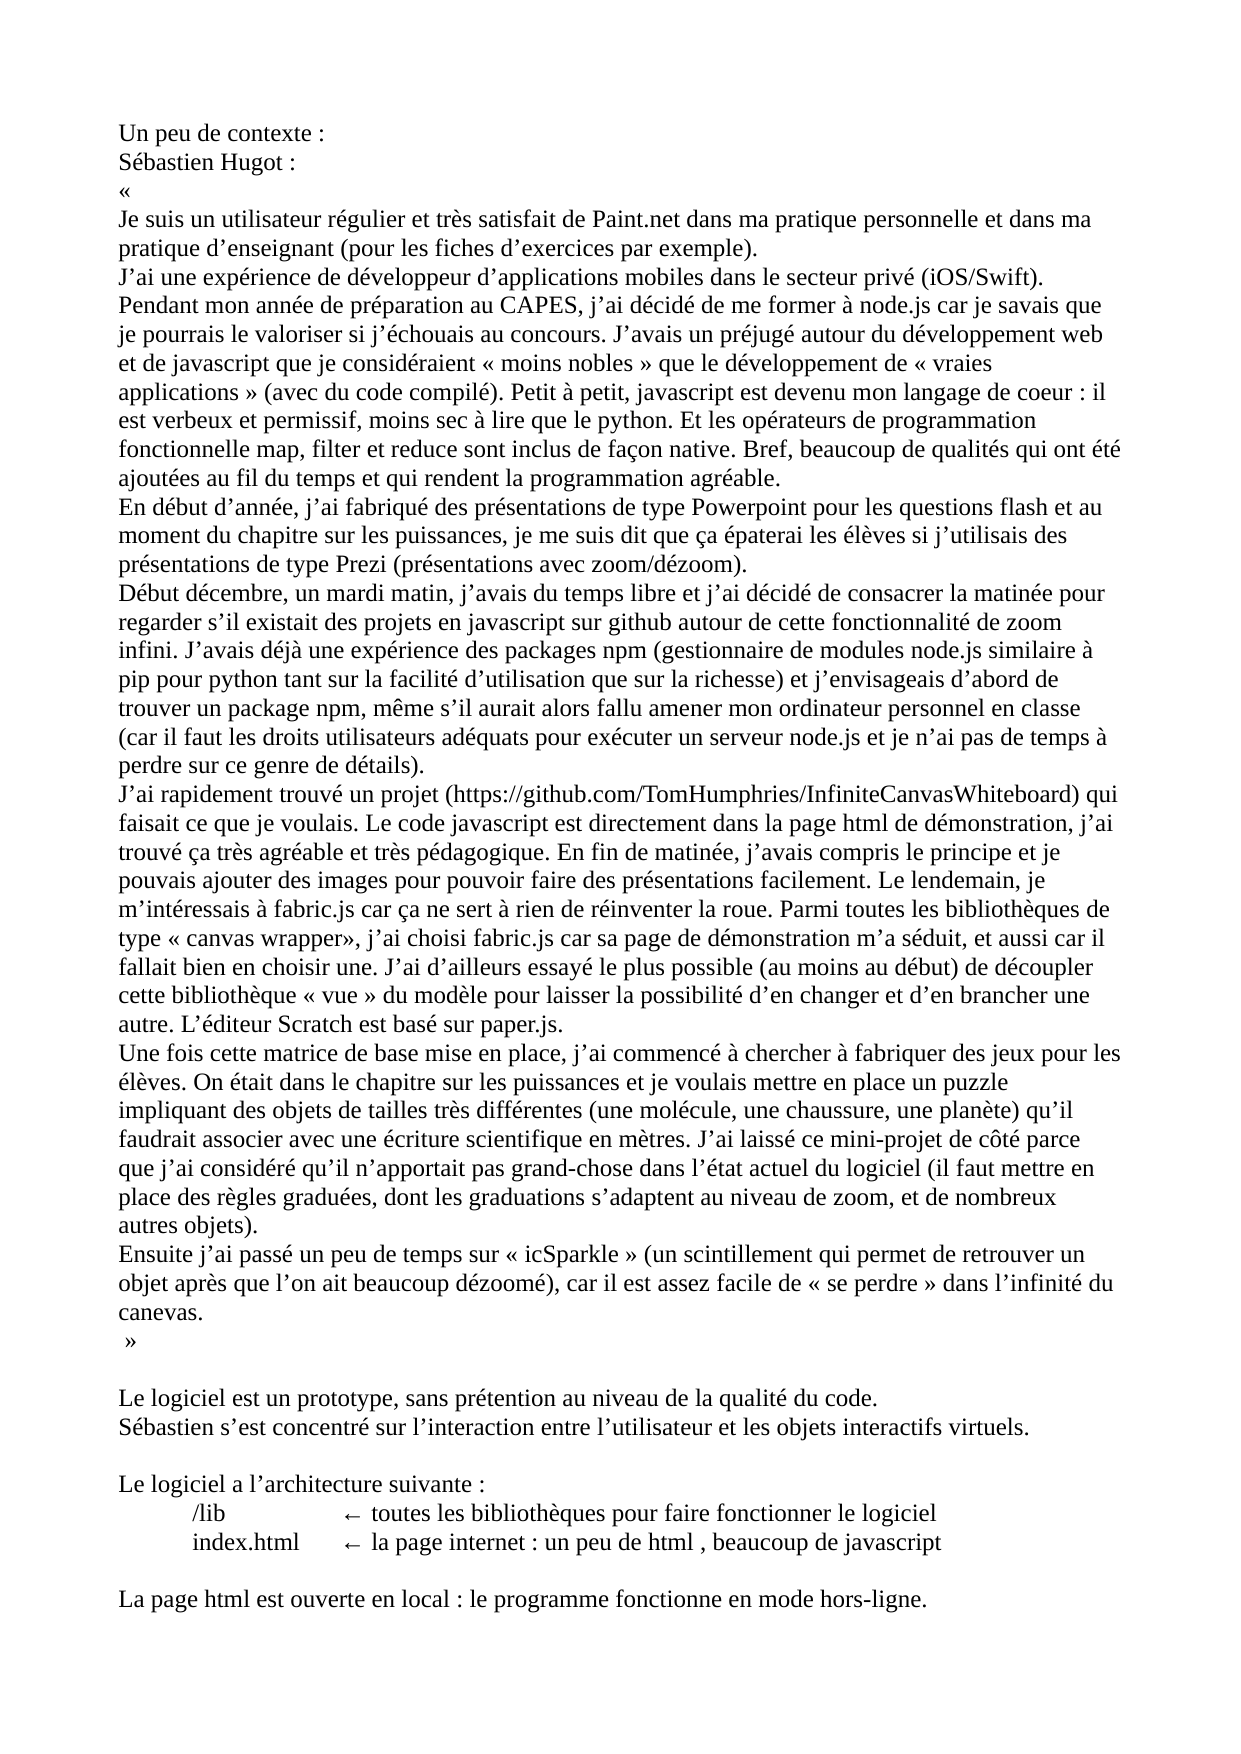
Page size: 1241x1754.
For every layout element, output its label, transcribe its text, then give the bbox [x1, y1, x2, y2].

text index.html ← la page internet : un peu de html , beaucoup de javascript [118, 1527, 1122, 1556]
text » [118, 1326, 1122, 1354]
text Ensuite j’ai passé un peu de temps sur « icSparkle » (un scintillement qui permet de retrouver un objet après que l’on ait beaucoup dézoomé), car il est assez facile de « se perdre » dans l’infinité du canevas. [118, 1239, 1122, 1326]
text La page html est ouverte en local : le programme fonctionne en mode hors-ligne. [118, 1584, 1122, 1613]
text Le logiciel a l’architecture suivante : [118, 1469, 1122, 1498]
text Pendant mon année de préparation au CAPES, j’ai décidé de me former à node.js car je savais que je pourrais le valoriser si j’échouais au concours. J’avais un préjugé autour du développement web et de javascript que je considéraient « moins nobles » que le développement de « vraies applications » (avec du code compilé). Petit à petit, javascript est devenu mon langage de coeur : il est verbeux et permissif, moins sec à lire que le python. Et les opérateurs de programmation fonctionnelle map, filter et reduce sont inclus de façon native. Bref, beaucoup de qualités qui ont été ajoutées au fil du temps et qui rendent la programmation agréable. [118, 291, 1122, 492]
text Début décembre, un mardi matin, j’avais du temps libre et j’ai décidé de consacrer la matinée pour regarder s’il existait des projets en javascript sur github autour de cette fonctionnalité de zoom infini. J’avais déjà une expérience des packages npm (gestionnaire de modules node.js similaire à pip pour python tant sur la facilité d’utilisation que sur la richesse) et j’envisageais d’abord de trouver un package npm, même s’il aurait alors fallu amener mon ordinateur personnel en classe (car il faut les droits utilisateurs adéquats pour exécuter un serveur node.js et je n’ai pas de temps à perdre sur ce genre de détails). [118, 578, 1122, 779]
text J’ai une expérience de développeur d’applications mobiles dans le secteur privé (iOS/Swift). [118, 262, 1122, 291]
text En début d’année, j’ai fabriqué des présentations de type Powerpoint pour les questions flash et au moment du chapitre sur les puissances, je me suis dit que ça épaterai les élèves si j’utilisais des présentations de type Prezi (présentations avec zoom/dézoom). [118, 492, 1122, 578]
text Le logiciel est un prototype, sans prétention au niveau de la qualité du code. Sébastien s’est concentré sur l’interaction entre l’utilisateur et les objets interactifs virtuels. [118, 1383, 1122, 1441]
text Une fois cette matrice de base mise en place, j’ai commencé à chercher à fabriquer des jeux pour les élèves. On était dans le chapitre sur les puissances et je voulais mettre en place un puzzle impliquant des objets de tailles très différentes (une molécule, une chaussure, une planète) qu’il faudrait associer avec une écriture scientifique en mètres. J’ai laissé ce mini-projet de côté parce que j’ai considéré qu’il n’apportait pas grand-chose dans l’état actuel du logiciel (il faut mettre en place des règles graduées, dont les graduations s’adaptent au niveau de zoom, et de nombreux autres objets). [118, 1038, 1122, 1239]
text Sébastien Hugot : [118, 147, 1122, 176]
text Je suis un utilisateur régulier et très satisfait de Paint.net dans ma pratique personnelle et dans ma pratique d’enseignant (pour les fiches d’exercices par exemple). [118, 204, 1122, 262]
text J’ai rapidement trouvé un projet (https://github.com/TomHumphries/InfiniteCanvasWhiteboard) qui faisait ce que je voulais. Le code javascript est directement dans la page html de démonstration, j’ai trouvé ça très agréable et très pédagogique. En fin de matinée, j’avais compris le principe et je pouvais ajouter des images pour pouvoir faire des présentations facilement. Le lendemain, je m’intéressais à fabric.js car ça ne sert à rien de réinventer la roue. Parmi toutes les bibliothèques de type « canvas wrapper», j’ai choisi fabric.js car sa page de démonstration m’a séduit, et aussi car il fallait bien en choisir une. J’ai d’ailleurs essayé le plus possible (au moins au début) de découpler cette bibliothèque « vue » du modèle pour laisser la possibilité d’en changer et d’en brancher une autre. L’éditeur Scratch est basé sur paper.js. [118, 779, 1122, 1038]
text « [118, 176, 1122, 204]
text /lib ← toutes les bibliothèques pour faire fonctionner le logiciel [118, 1498, 1122, 1527]
text Un peu de contexte : [118, 118, 1122, 147]
